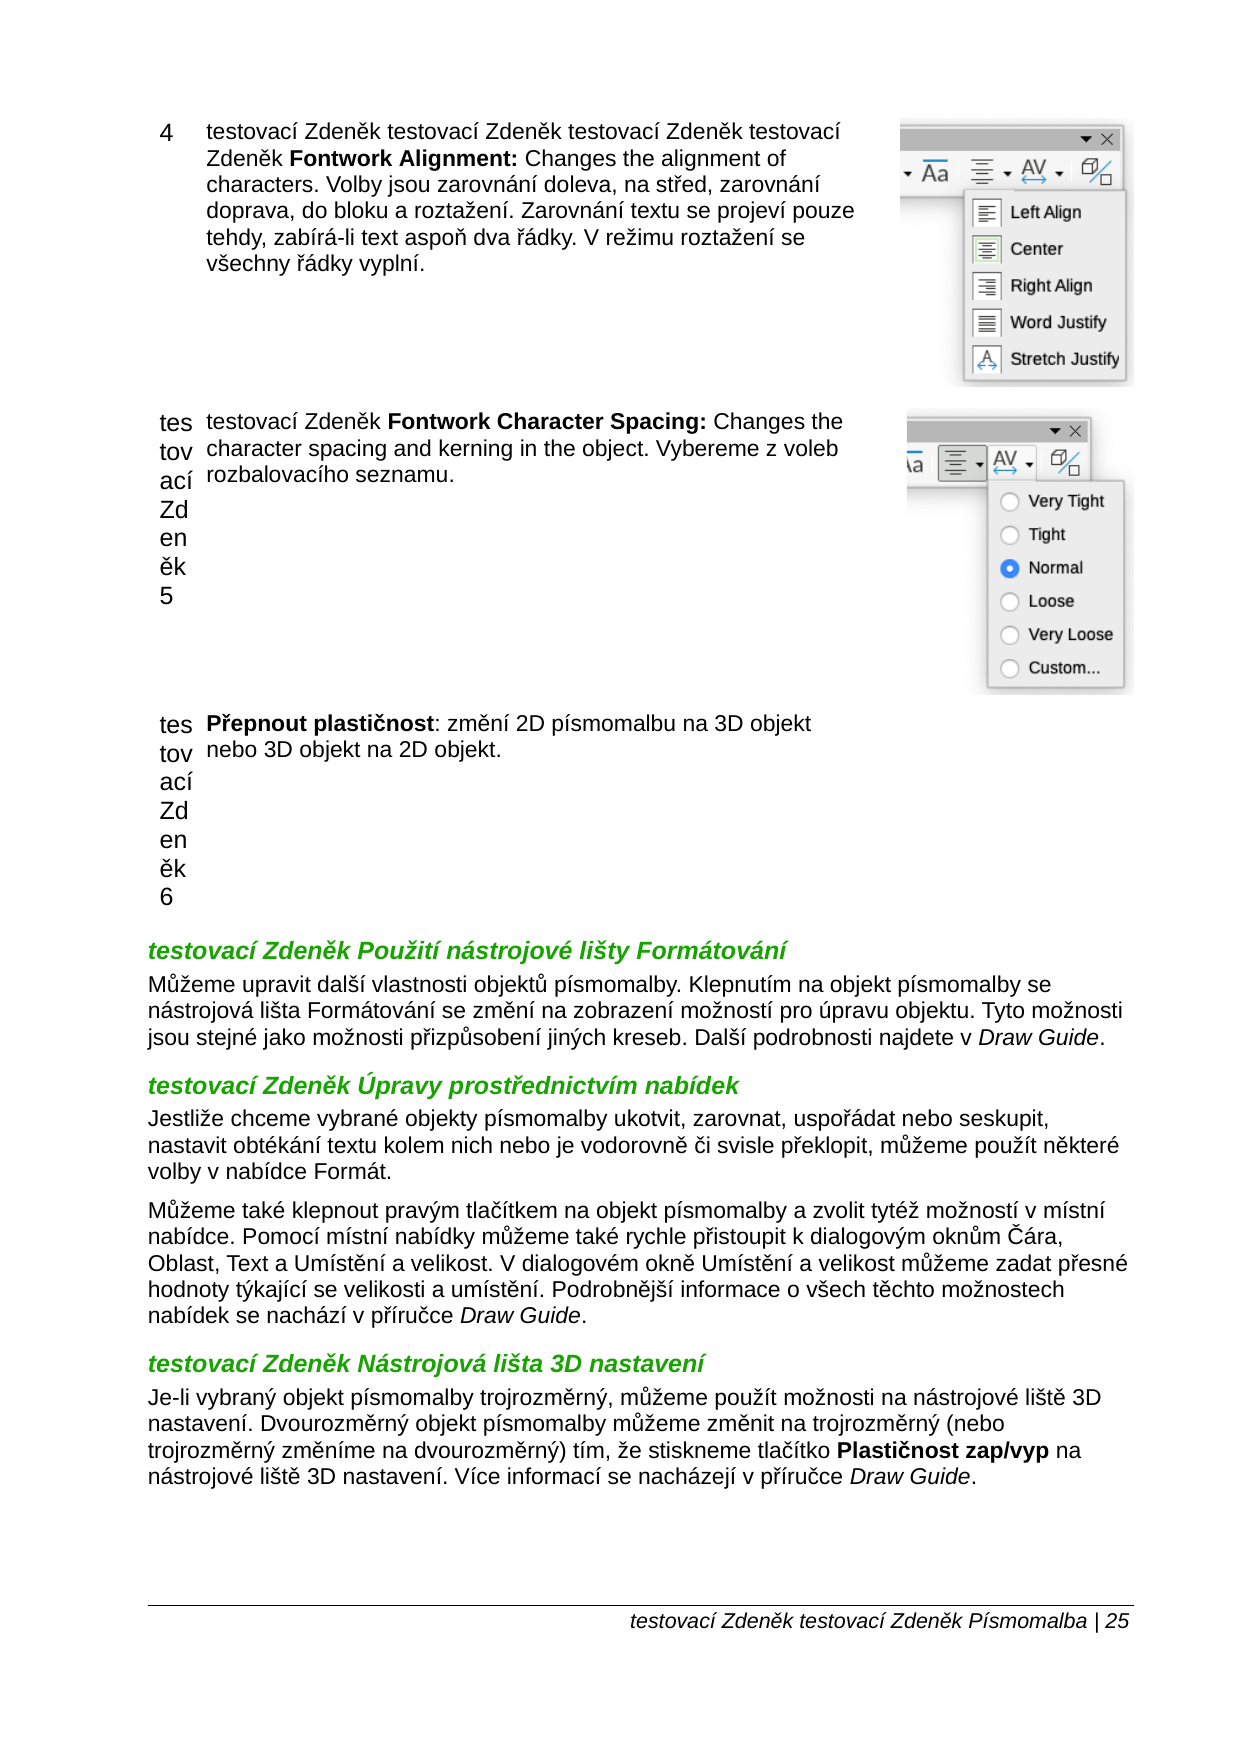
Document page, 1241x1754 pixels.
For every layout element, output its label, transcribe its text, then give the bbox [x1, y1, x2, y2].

text Jestliže chceme vybrané objekty písmomalby ukotvit, zarovnat, uspořádat nebo seskupit, nastavit obtékání textu kolem nich nebo je vodorovně či svisle překlopit, můžeme použít některé volby v nabídce Formát. [148, 1105, 1134, 1184]
text Můžeme také klepnout pravým tlačítkem na objekt písmomalby a zvolit tytéž možností v místní nabídce. Pomocí místní nabídky můžeme také rychle přistoupit k dialogovým oknům Čára, Oblast, Text a Umístění a velikost. V dialogovém okně Umístění a velikost můžeme zadat přesné hodnoty týkající se velikosti a umístění. Podrobnější informace o všech těchto možnostech nabídek se nachází v příručce Draw Guide. [148, 1197, 1134, 1329]
table_header [867, 408, 1134, 710]
text Je-li vybraný objekt písmomalby trojrozměrný, můžeme použít možnosti na nástrojové liště 3D nastavení. Dvourozměrný objekt písmomalby můžeme změnit na trojrozměrný (nebo trojrozměrný změníme na dvourozměrný) tím, že stiskneme tlačítko Plastičnost zap/vyp na nástrojové liště 3D nastavení. Více informací se nacházejí v příručce Draw Guide. [148, 1384, 1134, 1489]
picture [900, 118, 1134, 387]
subtitle testovací Zdeněk Úpravy prostřednictvím nabídek [148, 1071, 1134, 1099]
table_cell [867, 710, 1134, 916]
table_header testovací Zdeněk testovací Zdeněk testovací Zdeněk testovací Zdeněk Fontwork Alignment: Changes the alignment of characters. Volby jsou zarovnání doleva, na střed, zarovnání doprava, do bloku a roztažení. Zarovnání textu se projeví pouze tehdy, zabírá-li text aspoň dva řádky. V režimu roztažení se všechny řádky vyplní. [206, 118, 866, 396]
text Můžeme upravit další vlastnosti objektů písmomalby. Klepnutím na objekt písmomalby se nástrojová lišta Formátování se změní na zobrazení možností pro úpravu objektu. Tyto možnosti jsou stejné jako možnosti přizpůsobení jiných kreseb. Další podrobnosti najdete v Draw Guide. [148, 971, 1134, 1050]
table_header 4 [148, 118, 206, 396]
table_header testovací Zdeněk 5 [148, 408, 206, 710]
subtitle testovací Zdeněk Použití nástrojové lišty Formátování [148, 936, 1134, 965]
subtitle testovací Zdeněk Nástrojová lišta 3D nastavení [148, 1349, 1134, 1378]
table_cell testovací Zdeněk 6 [148, 710, 206, 916]
table_header testovací Zdeněk Fontwork Character Spacing: Changes the character spacing and kerning in the object. Vybereme z voleb rozbalovacího seznamu. [206, 408, 867, 710]
table_header [866, 118, 1134, 396]
table_cell Přepnout plastičnost: změní 2D písmomalbu na 3D objekt nebo 3D objekt na 2D objekt. [206, 710, 867, 916]
picture [906, 408, 1134, 695]
